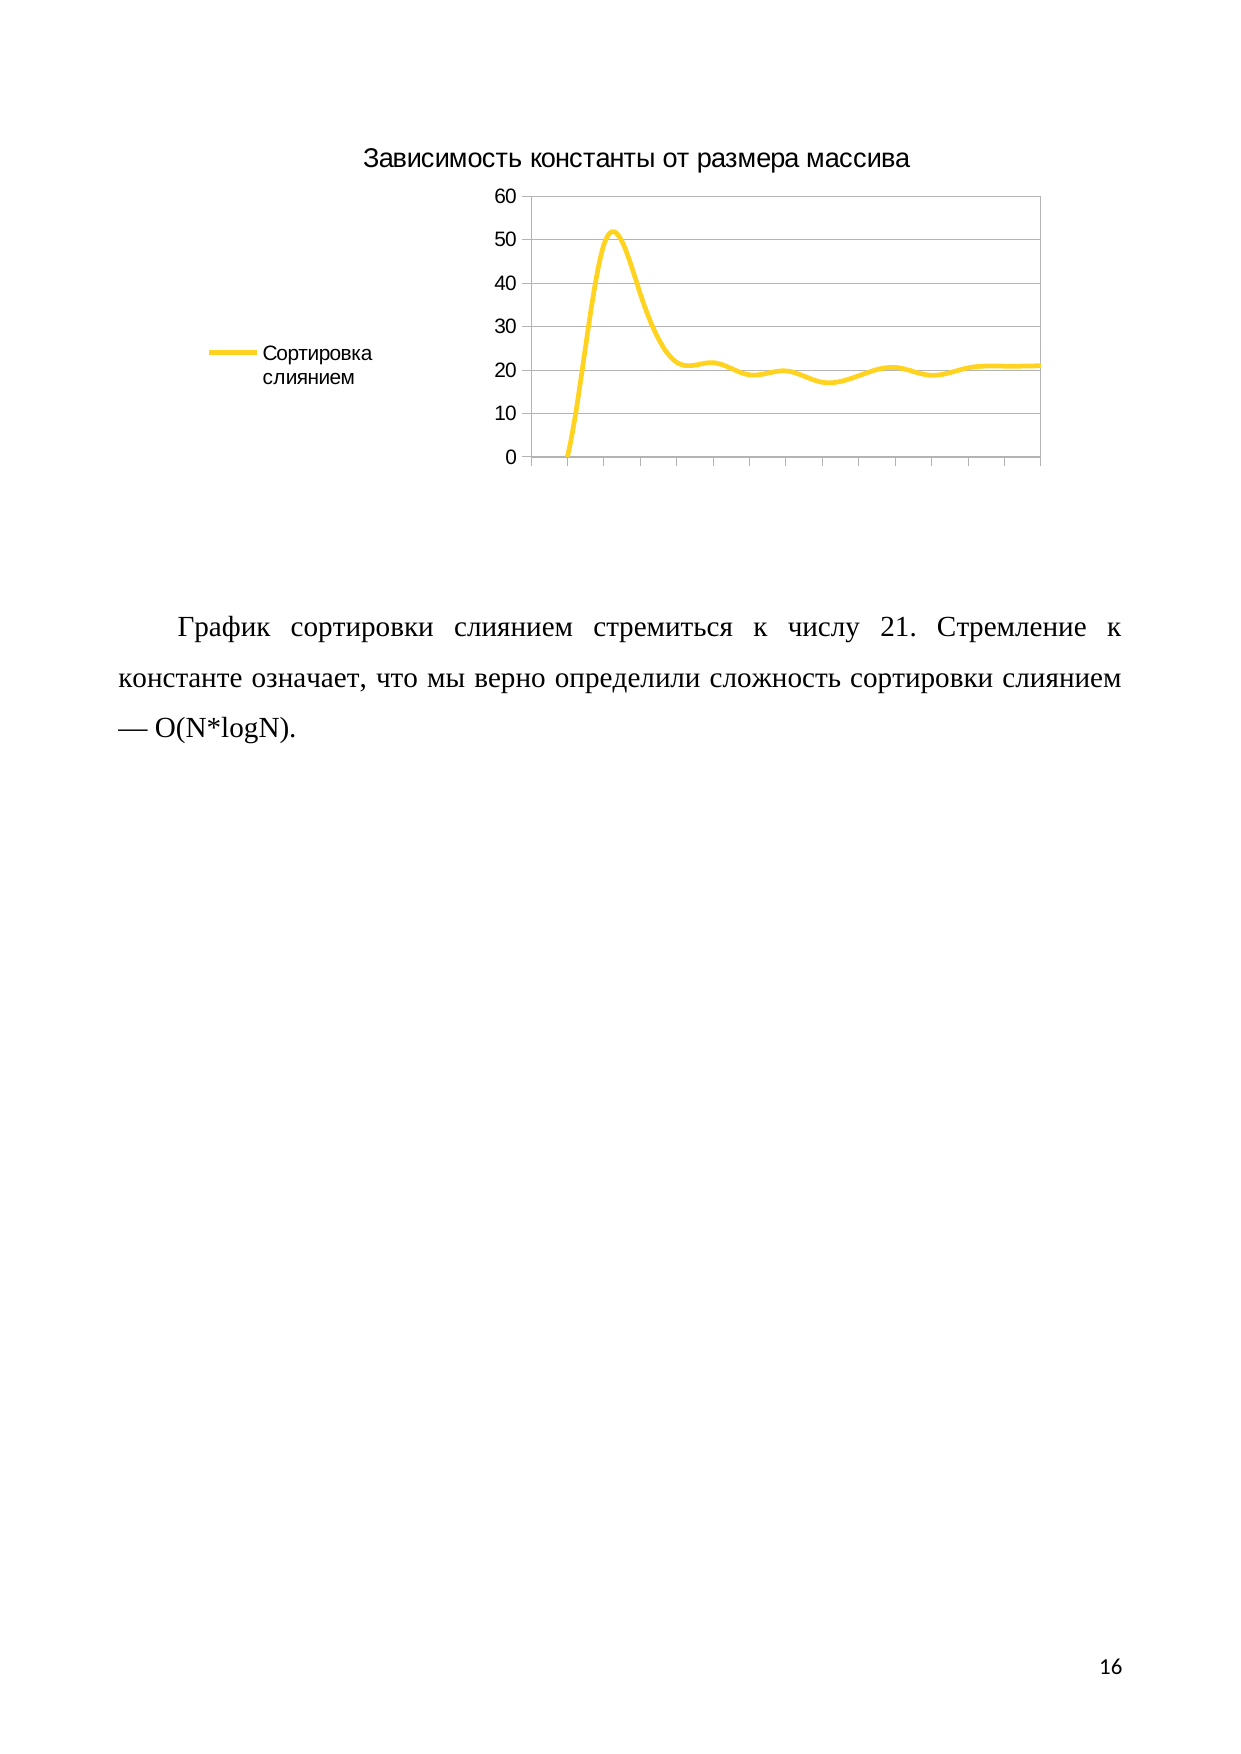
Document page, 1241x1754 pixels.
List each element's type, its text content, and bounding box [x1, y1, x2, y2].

text График сортировки слиянием стремиться к числу 21. Стремление к константе означает, что мы верно определили сложность сортировки слиянием — О(N*logN). [118, 173, 1122, 743]
